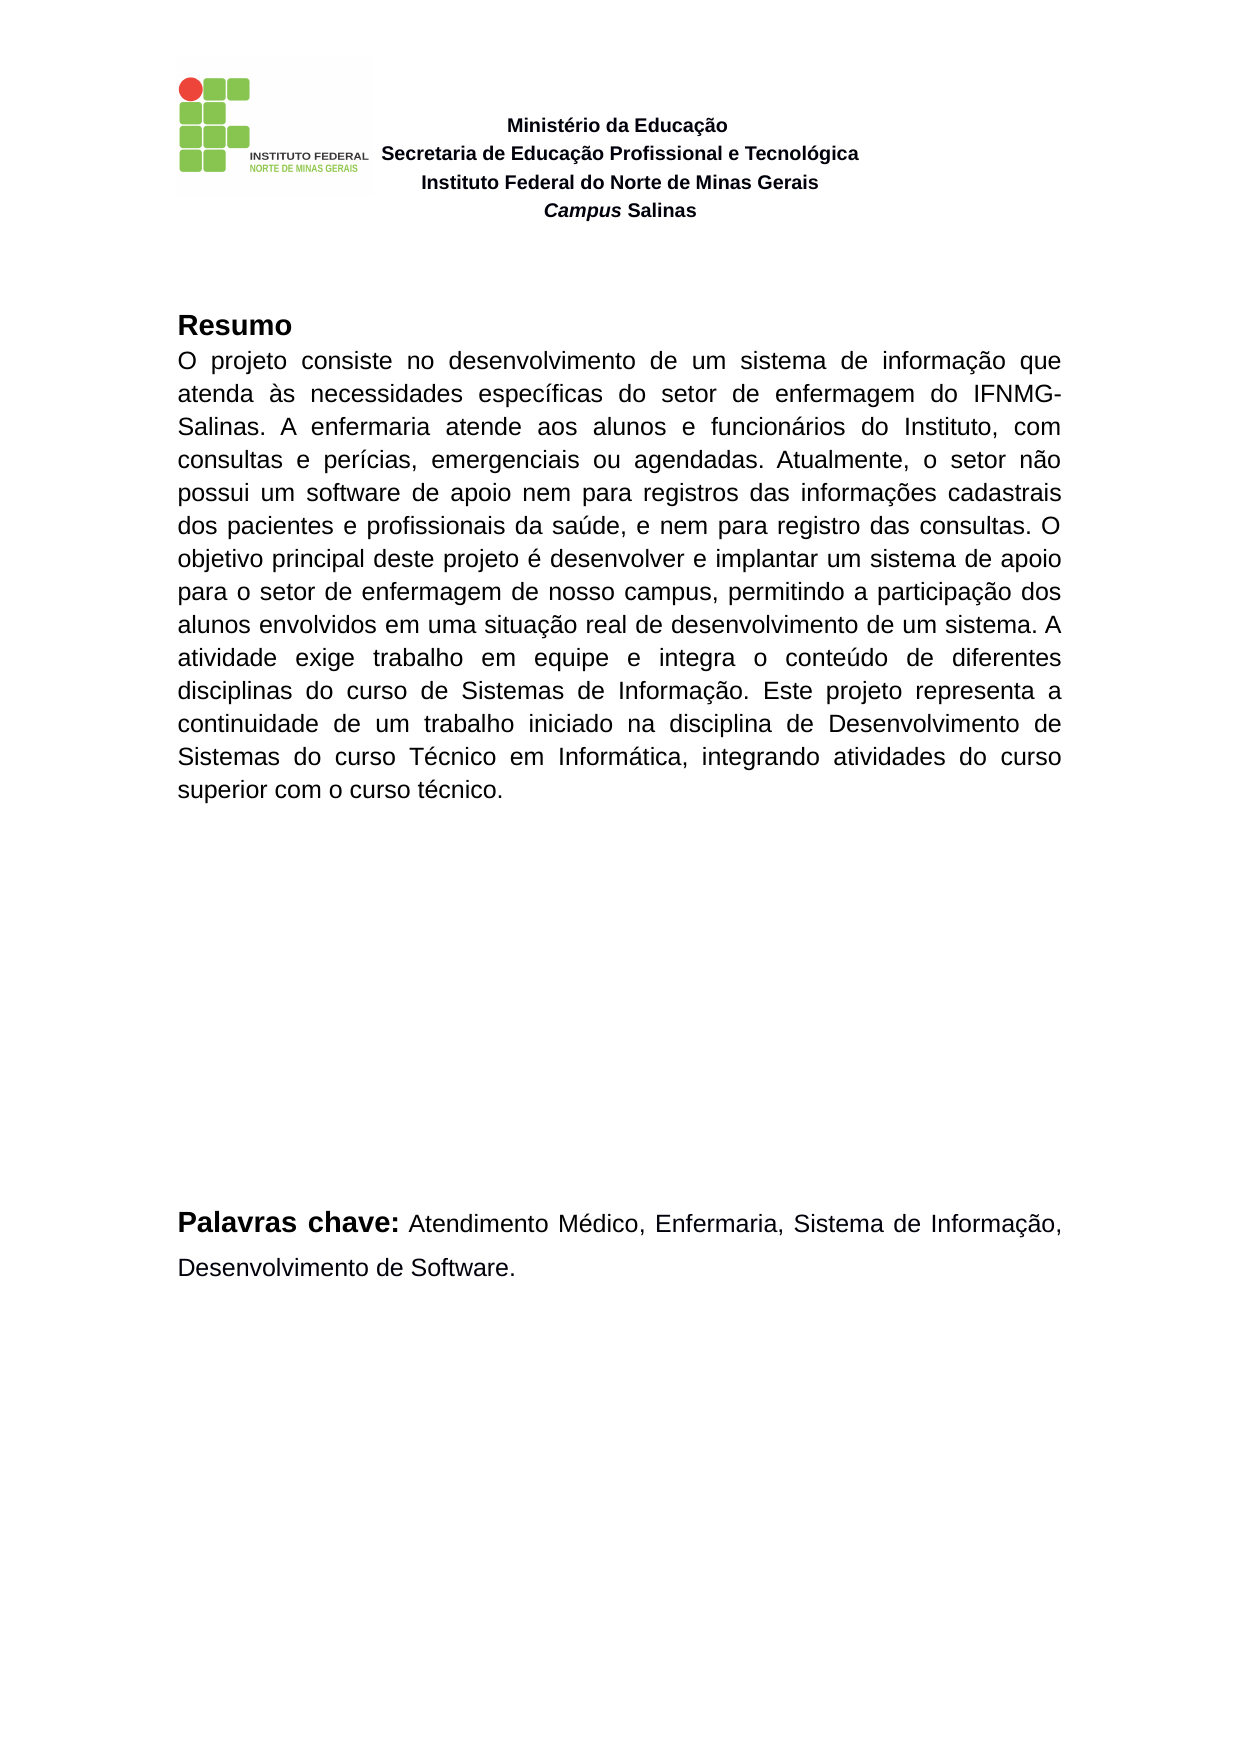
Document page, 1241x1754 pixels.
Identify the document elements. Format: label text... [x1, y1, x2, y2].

picture [175, 56, 373, 196]
text O projeto consiste no desenvolvimento de um sistema de informação que atenda às necessidades específicas do setor de enfermagem do IFNMG-Salinas. A enfermaria atende aos alunos e funcionários do Instituto, com consultas e perícias, emergenciais ou agendadas. Atualmente, o setor não possui um software de apoio nem para registros das informações cadastrais dos pacientes e profissionais da saúde, e nem para registro das consultas. O objetivo principal deste projeto é desenvolver e implantar um sistema de apoio para o setor de enfermagem de nosso campus, permitindo a participação dos alunos envolvidos em uma situação real de desenvolvimento de um sistema. A atividade exige trabalho em equipe e integra o conteúdo de diferentes disciplinas do curso de Sistemas de Informação. Este projeto representa a continuidade de um trabalho iniciado na disciplina de Desenvolvimento de Sistemas do curso Técnico em Informática, integrando atividades do curso superior com o curso técnico. [177, 346, 1063, 804]
text Palavras chave: Atendimento Médico, Enfermaria, Sistema de Informação, Desenvolvimento de Software. [177, 1205, 1063, 1282]
text Resumo [177, 308, 1063, 341]
